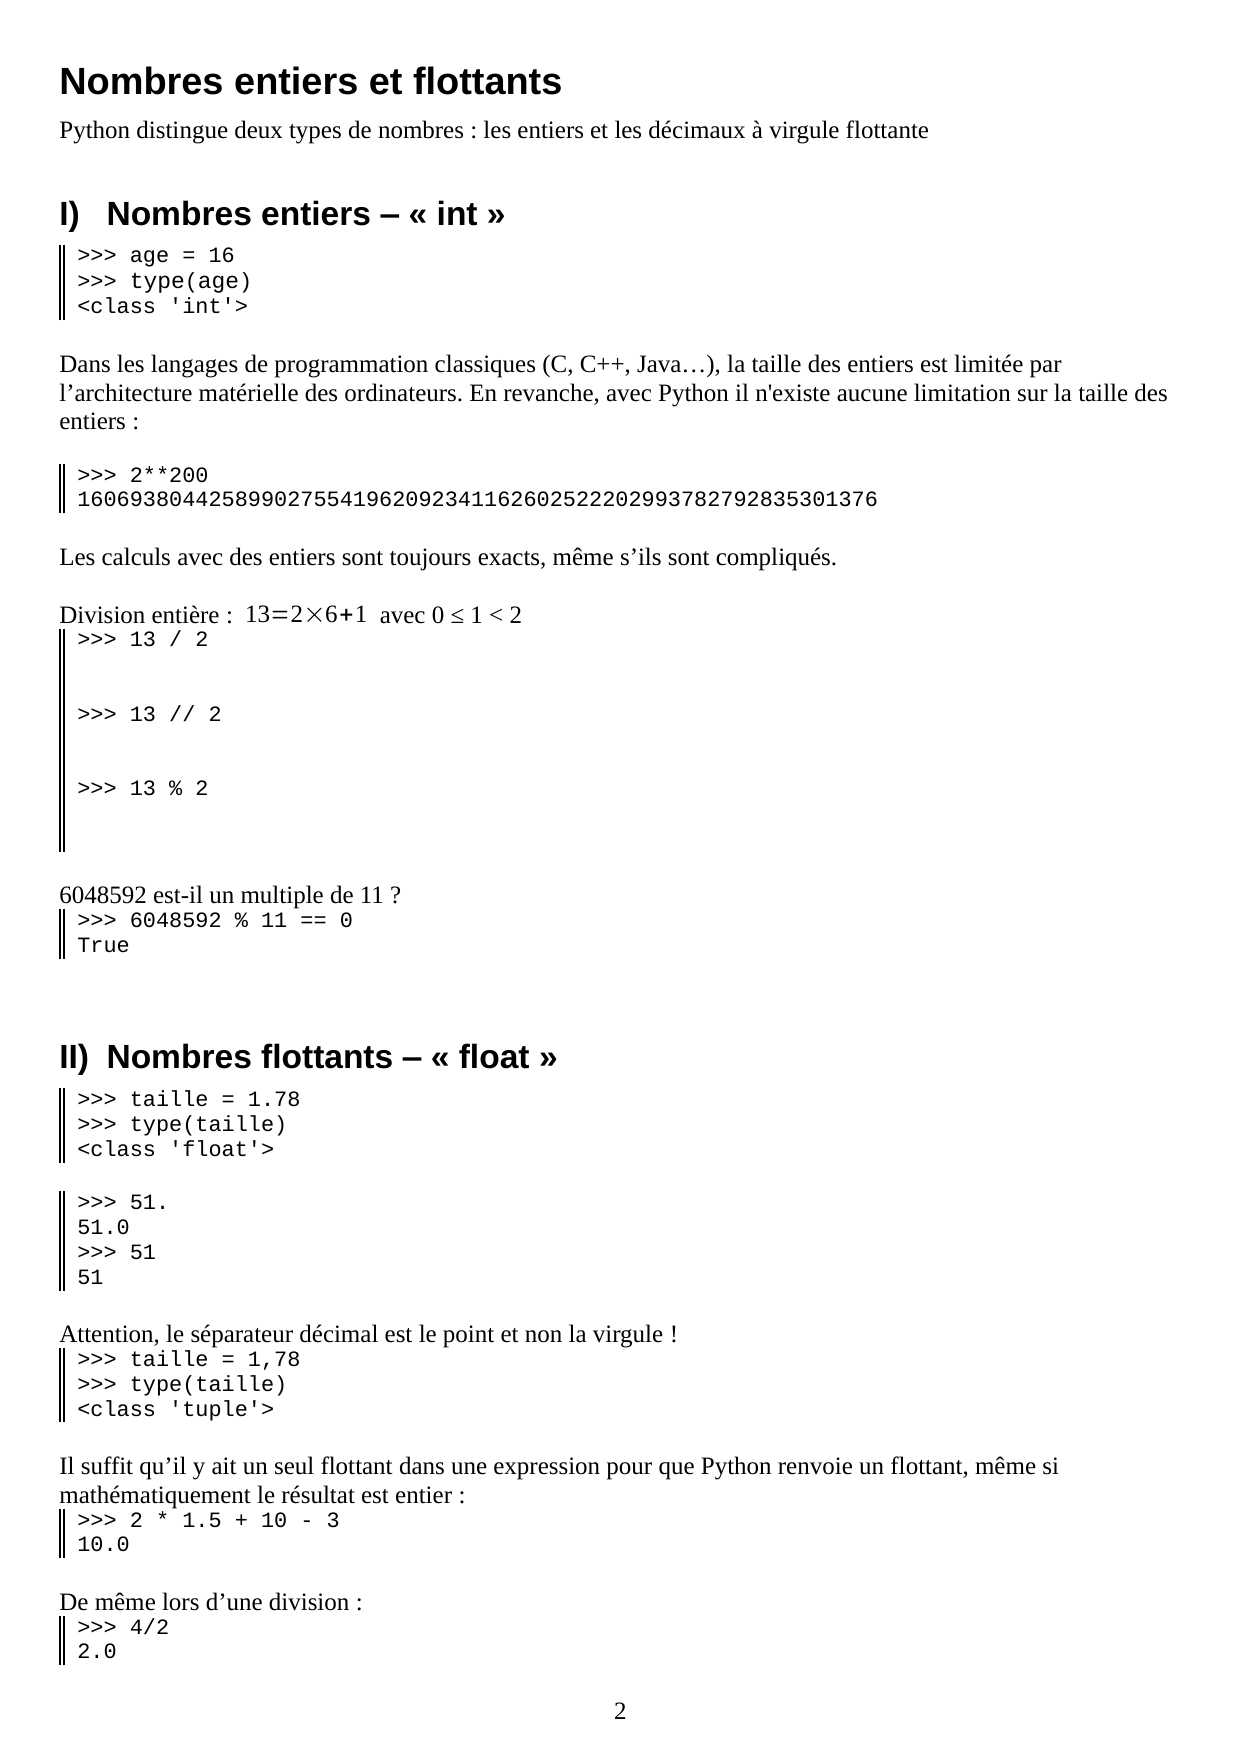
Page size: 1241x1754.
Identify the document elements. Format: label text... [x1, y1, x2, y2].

text <class 'float'> [65, 1138, 1181, 1163]
text 2.0 [65, 1641, 1181, 1665]
text >>> 13 / 2 [65, 629, 1181, 653]
text >>> 13 // 2 [65, 703, 1181, 728]
text >>> 4/2 [65, 1616, 1181, 1641]
text 10.0 [65, 1533, 1181, 1558]
text De même lors d’une division : [59, 1587, 1181, 1616]
text >>> 2**200 [65, 464, 1181, 489]
text >>> type(age) [65, 269, 1181, 295]
text >>> type(taille) [65, 1373, 1181, 1398]
text >>> taille = 1,78 [65, 1348, 1181, 1373]
text >>> type(taille) [65, 1113, 1181, 1138]
text Attention, le séparateur décimal est le point et non la virgule ! [59, 1319, 1181, 1348]
text 51.0 [65, 1216, 1181, 1241]
text <class 'tuple'> [65, 1398, 1181, 1422]
text 1606938044258990275541962092341162602522202993782792835301376 [65, 489, 1181, 513]
text Les calculs avec des entiers sont toujours exacts, même s’ils sont compliqués. [59, 542, 1181, 571]
text Python distingue deux types de nombres : les entiers et les décimaux à virgule flottante [59, 115, 1181, 144]
text True [65, 934, 1181, 959]
text >>> 13 % 2 [65, 777, 1181, 802]
text >>> 6048592 % 11 == 0 [65, 909, 1181, 934]
text >>> age = 16 [59, 244, 1181, 269]
text >>> 51 [65, 1241, 1181, 1266]
text >>> taille = 1.78 [65, 1088, 1181, 1113]
text Dans les langages de programmation classiques (C, C++, Java…), la taille des entiers est limitée par l’architecture matérielle des ordinateurs. En revanche, avec Python il n'existe aucune limitation sur la taille des entiers : [59, 349, 1181, 435]
text >>> 2 * 1.5 + 10 - 3 [65, 1509, 1181, 1533]
subtitle Nombres entiers et flottants [59, 59, 1181, 103]
text >>> 51. [65, 1191, 1181, 1216]
text Division entière : avec 0 ≤ 1 < 2 [59, 600, 1181, 629]
text 6048592 est-il un multiple de 11 ? [59, 881, 1181, 909]
text <class 'int'> [65, 295, 1181, 320]
text Il suffit qu’il y ait un seul flottant dans une expression pour que Python renvoie un flottant, même si mathématiquement le résultat est entier : [59, 1451, 1181, 1509]
subtitle Nombres flottants ‒ « float » [59, 1037, 1181, 1076]
text 51 [65, 1266, 1181, 1291]
subtitle Nombres entiers ‒ « int » [59, 193, 1181, 232]
